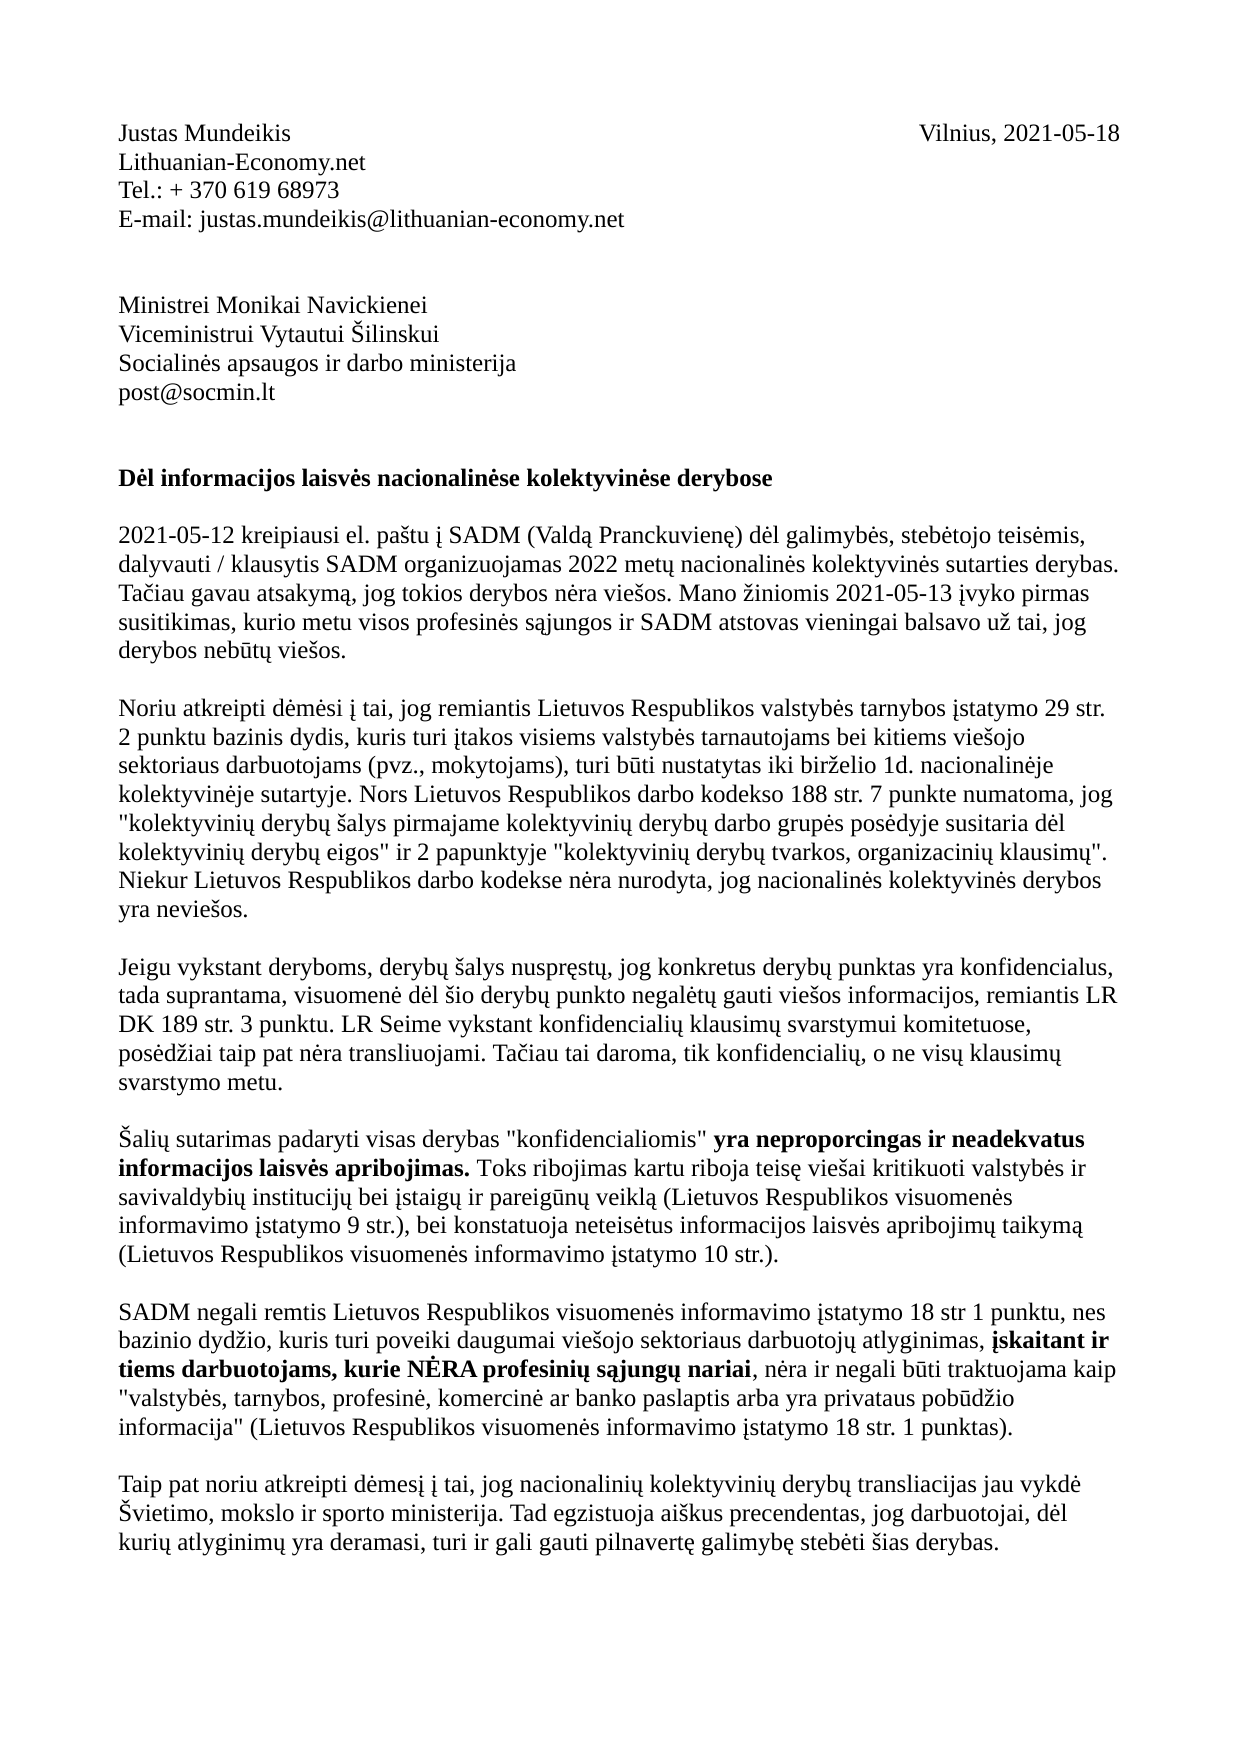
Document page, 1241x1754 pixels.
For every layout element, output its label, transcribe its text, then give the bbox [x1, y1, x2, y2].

text Viceministrui Vytautui Šilinskui [118, 319, 1122, 348]
text Justas Mundeikis Vilnius, 2021-05-18 [118, 118, 1122, 147]
text Noriu atkreipti dėmėsi į tai, jog remiantis Lietuvos Respublikos valstybės tarnybos įstatymo 29 str. 2 punktu bazinis dydis, kuris turi įtakos visiems valstybės tarnautojams bei kitiems viešojo sektoriaus darbuotojams (pvz., mokytojams), turi būti nustatytas iki birželio 1d. nacionalinėje kolektyvinėje sutartyje. Nors Lietuvos Respublikos darbo kodekso 188 str. 7 punkte numatoma, jog "kolektyvinių derybų šalys pirmajame kolektyvinių derybų darbo grupės posėdyje susitaria dėl kolektyvinių derybų eigos" ir 2 papunktyje "kolektyvinių derybų tvarkos, organizacinių klausimų". Niekur Lietuvos Respublikos darbo kodekse nėra nurodyta, jog nacionalinės kolektyvinės derybos yra neviešos. [118, 693, 1122, 923]
text Lithuanian-Economy.net [118, 147, 1122, 176]
text SADM negali remtis Lietuvos Respublikos visuomenės informavimo įstatymo 18 str 1 punktu, nes bazinio dydžio, kuris turi poveiki daugumai viešojo sektoriaus darbuotojų atlyginimas, įskaitant ir tiems darbuotojams, kurie NĖRA profesinių sąjungų nariai, nėra ir negali būti traktuojama kaip "valstybės, tarnybos, profesinė, komercinė ar banko paslaptis arba yra privataus pobūdžio informacija" (Lietuvos Respublikos visuomenės informavimo įstatymo 18 str. 1 punktas). [118, 1297, 1122, 1441]
text Ministrei Monikai Navickienei [118, 291, 1122, 319]
text Socialinės apsaugos ir darbo ministerija [118, 348, 1122, 377]
text Dėl informacijos laisvės nacionalinėse kolektyvinėse derybose [118, 463, 1122, 492]
text post@socmin.lt [118, 377, 1122, 406]
text Taip pat noriu atkreipti dėmesį į tai, jog nacionalinių kolektyvinių derybų transliacijas jau vykdė Švietimo, mokslo ir sporto ministerija. Tad egzistuoja aiškus precendentas, jog darbuotojai, dėl kurių atlyginimų yra deramasi, turi ir gali gauti pilnavertę galimybę stebėti šias derybas. [118, 1469, 1122, 1556]
text Šalių sutarimas padaryti visas derybas "konfidencialiomis" yra neproporcingas ir neadekvatus informacijos laisvės apribojimas. Toks ribojimas kartu riboja teisę viešai kritikuoti valstybės ir savivaldybių institucijų bei įstaigų ir pareigūnų veiklą (Lietuvos Respublikos visuomenės informavimo įstatymo 9 str.), bei konstatuoja neteisėtus informacijos laisvės apribojimų taikymą (Lietuvos Respublikos visuomenės informavimo įstatymo 10 str.). [118, 1124, 1122, 1268]
text E-mail: justas.mundeikis@lithuanian-economy.net [118, 204, 1122, 233]
text 2021-05-12 kreipiausi el. paštu į SADM (Valdą Pranckuvienę) dėl galimybės, stebėtojo teisėmis, dalyvauti / klausytis SADM organizuojamas 2022 metų nacionalinės kolektyvinės sutarties derybas. Tačiau gavau atsakymą, jog tokios derybos nėra viešos. Mano žiniomis 2021-05-13 įvyko pirmas susitikimas, kurio metu visos profesinės sąjungos ir SADM atstovas vieningai balsavo už tai, jog derybos nebūtų viešos. [118, 521, 1122, 664]
text Jeigu vykstant deryboms, derybų šalys nuspręstų, jog konkretus derybų punktas yra konfidencialus, tada suprantama, visuomenė dėl šio derybų punkto negalėtų gauti viešos informacijos, remiantis LR DK 189 str. 3 punktu. LR Seime vykstant konfidencialių klausimų svarstymui komitetuose, posėdžiai taip pat nėra transliuojami. Tačiau tai daroma, tik konfidencialių, o ne visų klausimų svarstymo metu. [118, 952, 1122, 1096]
text Tel.: + 370 619 68973 [118, 176, 1122, 204]
